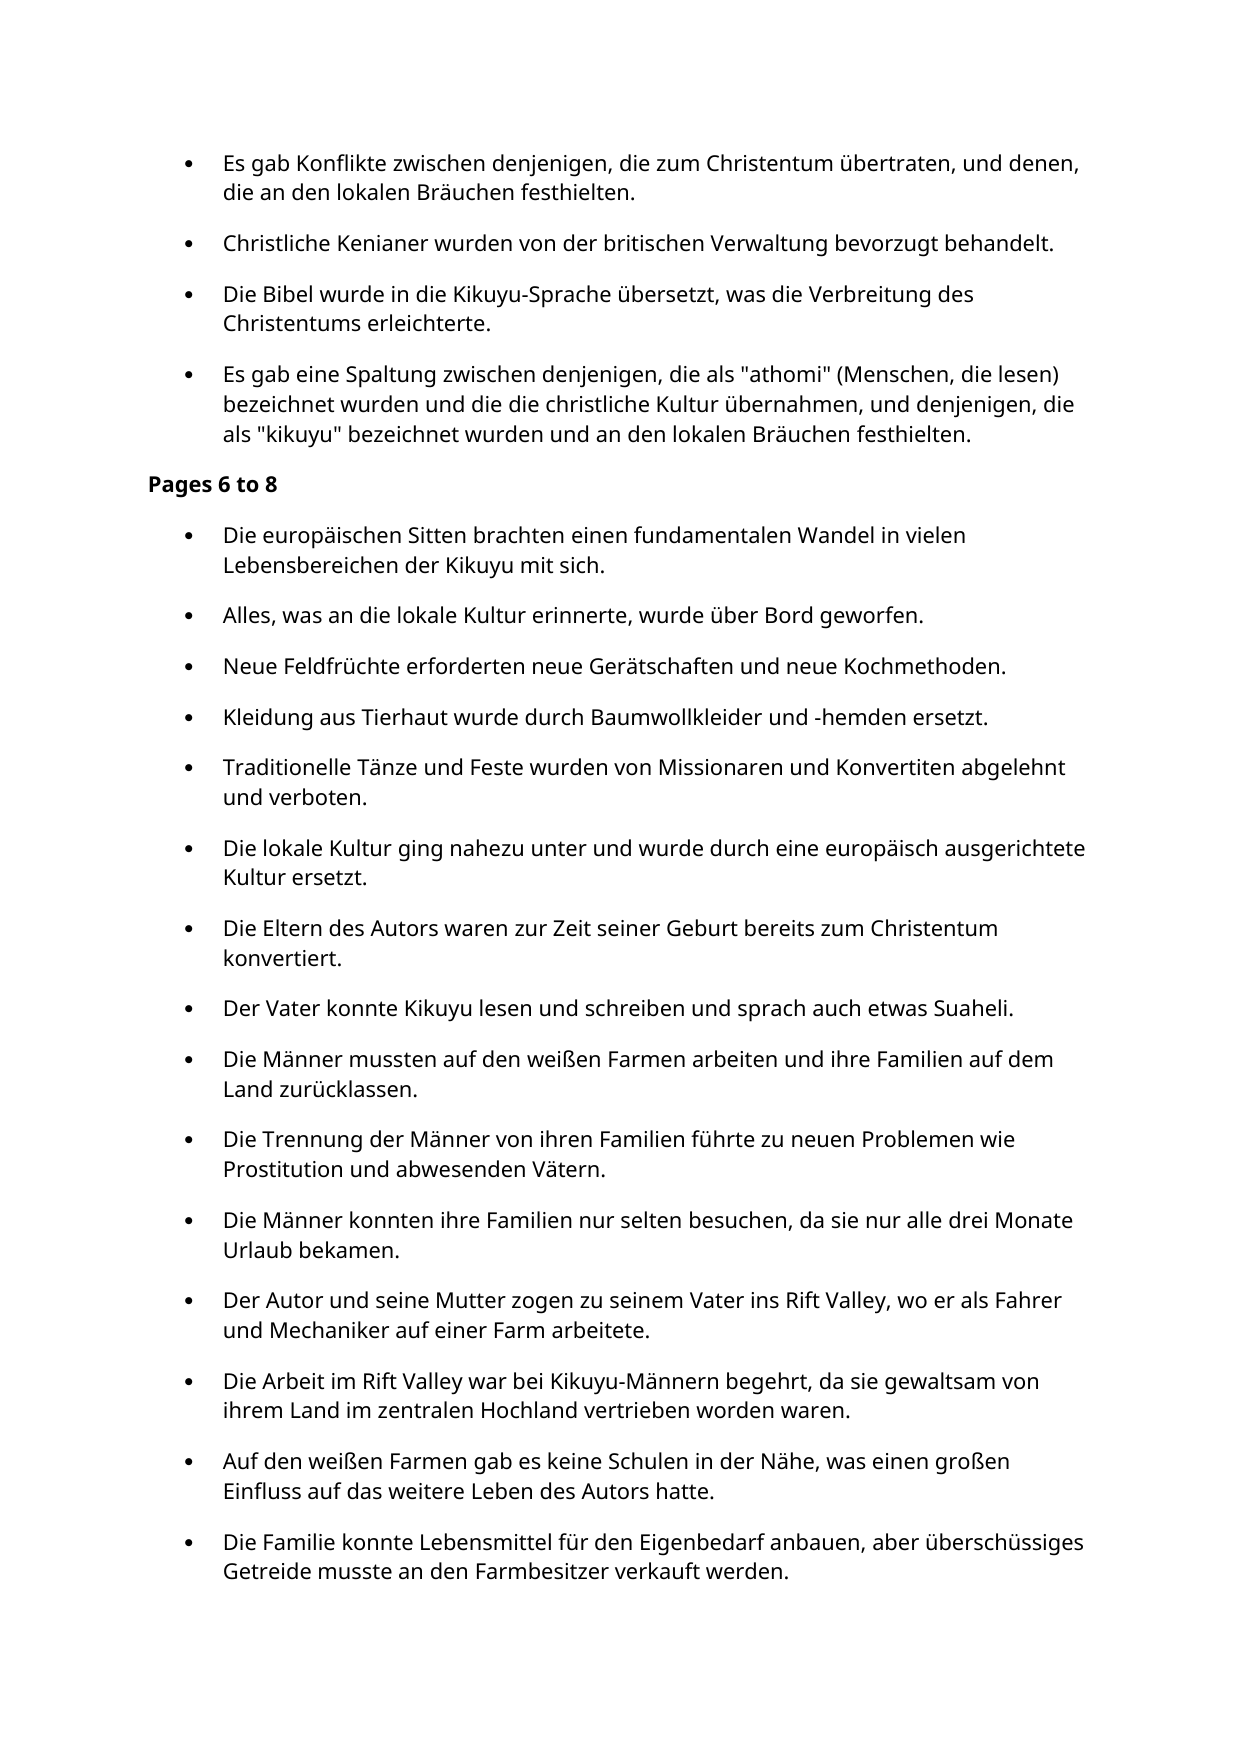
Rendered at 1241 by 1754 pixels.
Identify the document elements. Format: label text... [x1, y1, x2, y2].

list Alles, was an die lokale Kultur erinnerte, wurde über Bord geworfen. [185, 600, 1093, 630]
list Auf den weißen Farmen gab es keine Schulen in der Nähe, was einen großen Einfluss auf das weitere Leben des Autors hatte. [185, 1446, 1093, 1506]
list Es gab eine Spaltung zwischen denjenigen, die als "athomi" (Menschen, die lesen) bezeichnet wurden und die die christliche Kultur übernahmen, und denjenigen, die als "kikuyu" bezeichnet wurden und an den lokalen Bräuchen festhielten. [185, 359, 1093, 448]
list Traditionelle Tänze und Feste wurden von Missionaren und Konvertiten abgelehnt und verboten. [185, 752, 1093, 812]
list Die Familie konnte Lebensmittel für den Eigenbedarf anbauen, aber überschüssiges Getreide musste an den Farmbesitzer verkauft werden. [185, 1527, 1093, 1586]
list Die Männer mussten auf den weißen Farmen arbeiten und ihre Familien auf dem Land zurücklassen. [185, 1044, 1093, 1104]
list Christliche Kenianer wurden von der britischen Verwaltung bevorzugt behandelt. [185, 228, 1093, 258]
list Neue Feldfrüchte erforderten neue Gerätschaften und neue Kochmethoden. [185, 651, 1093, 681]
list Die Eltern des Autors waren zur Zeit seiner Geburt bereits zum Christentum konvertiert. [185, 913, 1093, 973]
list Die Trennung der Männer von ihren Familien führte zu neuen Problemen wie Prostitution und abwesenden Vätern. [185, 1124, 1093, 1184]
list Die europäischen Sitten brachten einen fundamentalen Wandel in vielen Lebensbereichen der Kikuyu mit sich. [185, 520, 1093, 579]
list Die lokale Kultur ging nahezu unter und wurde durch eine europäisch ausgerichtete Kultur ersetzt. [185, 833, 1093, 892]
list Kleidung aus Tierhaut wurde durch Baumwollkleider und -hemden ersetzt. [185, 702, 1093, 731]
list Der Autor und seine Mutter zogen zu seinem Vater ins Rift Valley, wo er als Fahrer und Mechaniker auf einer Farm arbeitete. [185, 1285, 1093, 1345]
text Pages 6 to 8 [148, 469, 1093, 499]
list Die Männer konnten ihre Familien nur selten besuchen, da sie nur alle drei Monate Urlaub bekamen. [185, 1205, 1093, 1264]
list Es gab Konflikte zwischen denjenigen, die zum Christentum übertraten, und denen, die an den lokalen Bräuchen festhielten. [185, 148, 1093, 207]
list Die Bibel wurde in die Kikuyu-Sprache übersetzt, was die Verbreitung des Christentums erleichterte. [185, 279, 1093, 338]
list Der Vater konnte Kikuyu lesen und schreiben und sprach auch etwas Suaheli. [185, 993, 1093, 1023]
list Die Arbeit im Rift Valley war bei Kikuyu-Männern begehrt, da sie gewaltsam von ihrem Land im zentralen Hochland vertrieben worden waren. [185, 1366, 1093, 1425]
